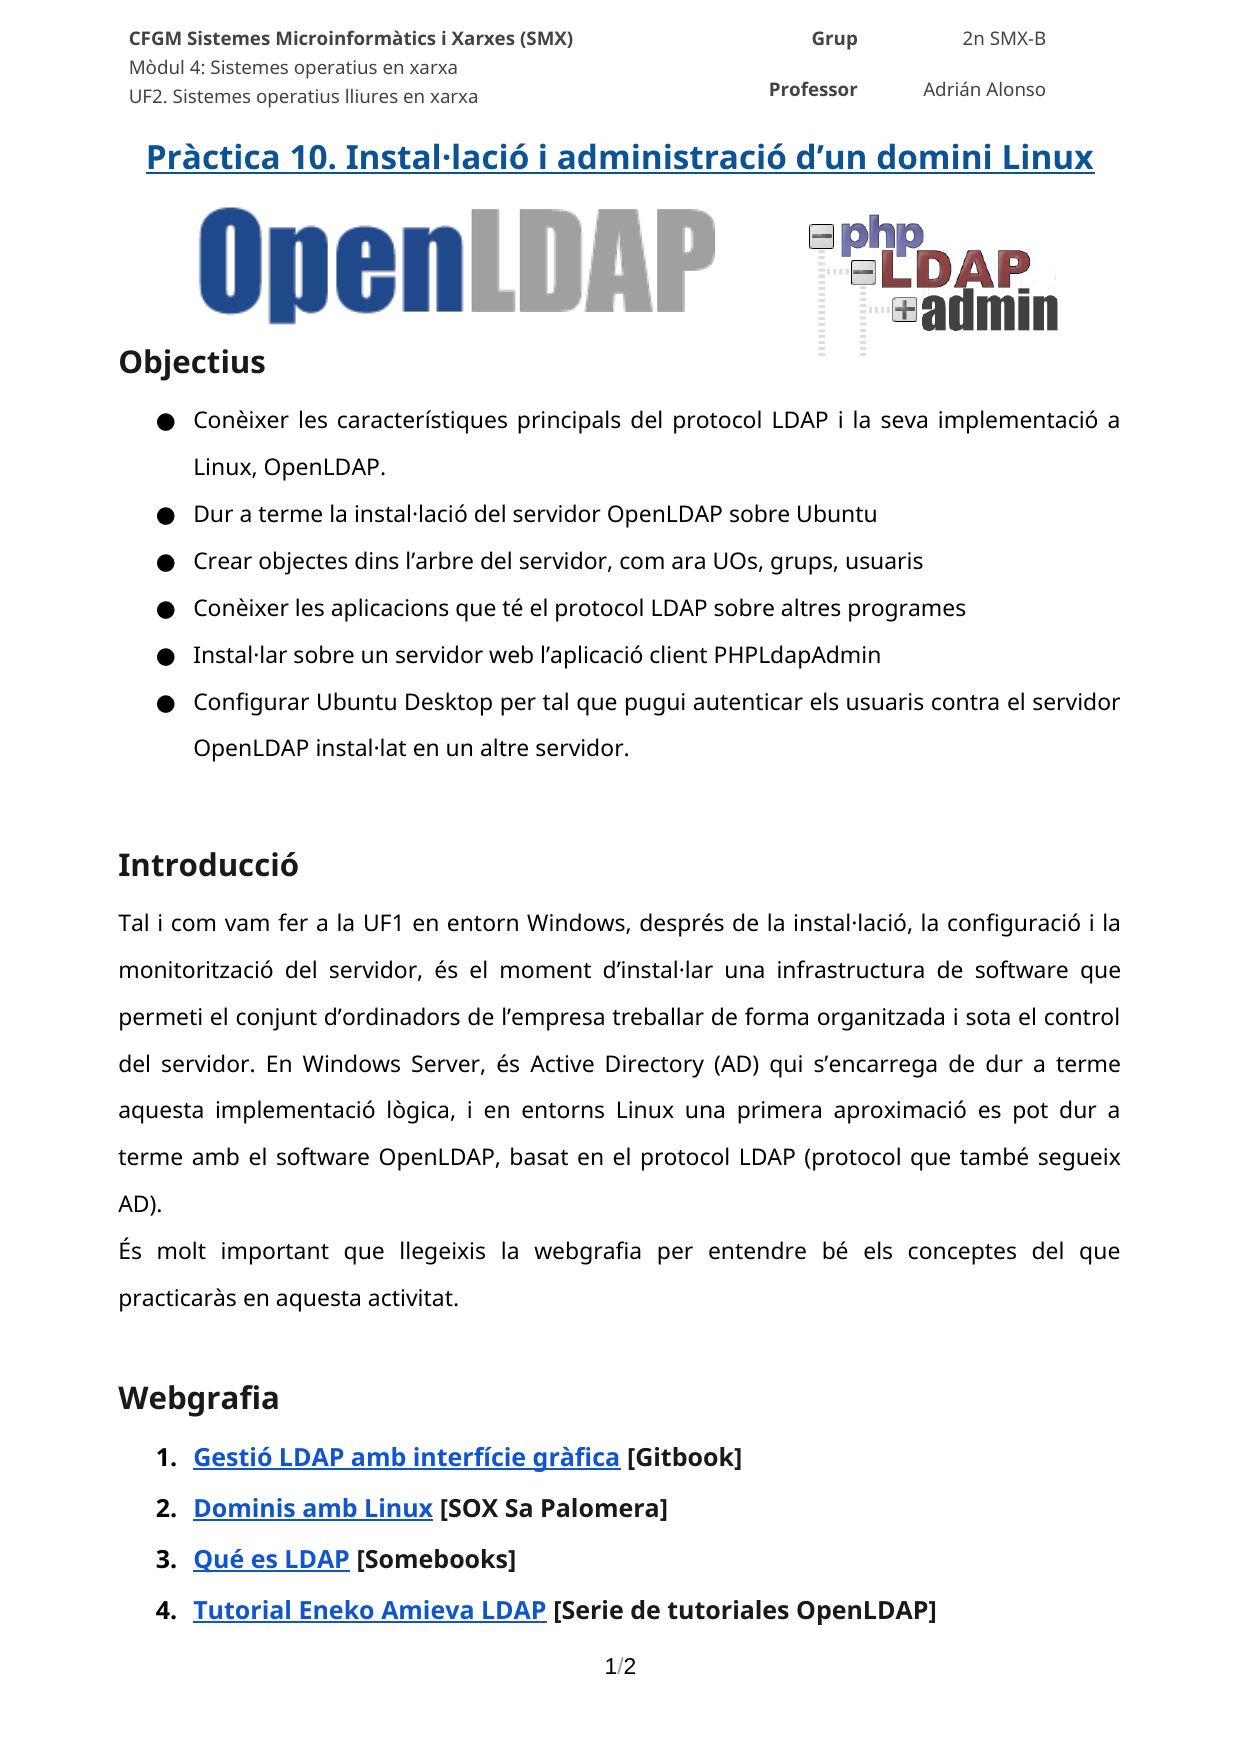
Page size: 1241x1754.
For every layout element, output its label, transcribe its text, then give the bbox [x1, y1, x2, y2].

list Configurar Ubuntu Desktop per tal que pugui autenticar els usuaris contra el servidor OpenLDAP instal·lat en un altre servidor. [156, 685, 1122, 763]
list Dur a terme la instal·lació del servidor OpenLDAP sobre Ubuntu [156, 498, 1122, 529]
list Qué es LDAP [Somebooks] [156, 1542, 1122, 1576]
list Tutorial Eneko Amieva LDAP [Serie de tutoriales OpenLDAP] [156, 1593, 1122, 1627]
list Gestió LDAP amb interfície gràfica [Gitbook] [156, 1439, 1122, 1473]
list Crear objectes dins l’arbre del servidor, com ara UOs, grups, usuaris [156, 545, 1122, 576]
list Dominis amb Linux [SOX Sa Palomera] [156, 1491, 1122, 1524]
text Pràctica 10. Instal·lació i administració d’un domini Linux [118, 134, 1122, 179]
picture [802, 211, 1060, 361]
list Instal·lar sobre un servidor web l’aplicació client PHPLdapAdmin [156, 638, 1122, 670]
text És molt important que llegeixis la webgrafia per entendre bé els conceptes del que practicaràs en aquesta activitat. [118, 1235, 1122, 1313]
text Tal i com vam fer a la UF1 en entorn Windows, després de la instal·lació, la configuració i la monitorització del servidor, és el moment d’instal·lar una infrastructura de software que permeti el conjunt d’ordinadors de l’empresa treballar de forma organitzada i sota el control del servidor. En Windows Server, és Active Directory (AD) qui s’encarrega de dur a terme aquesta implementació lògica, i en entorns Linux una primera aproximació es pot dur a terme amb el software OpenLDAP, basat en el protocol LDAP (protocol que també segueix AD). [118, 907, 1122, 1219]
text Objectius [118, 340, 1122, 383]
list Conèixer les aplicacions que té el protocol LDAP sobre altres programes [156, 592, 1122, 623]
list Conèixer les característiques principals del protocol LDAP i la seva implementació a Linux, OpenLDAP. [156, 404, 1122, 482]
picture [197, 201, 724, 328]
text Webgrafia [118, 1376, 1122, 1418]
text Introducció [118, 843, 1122, 886]
